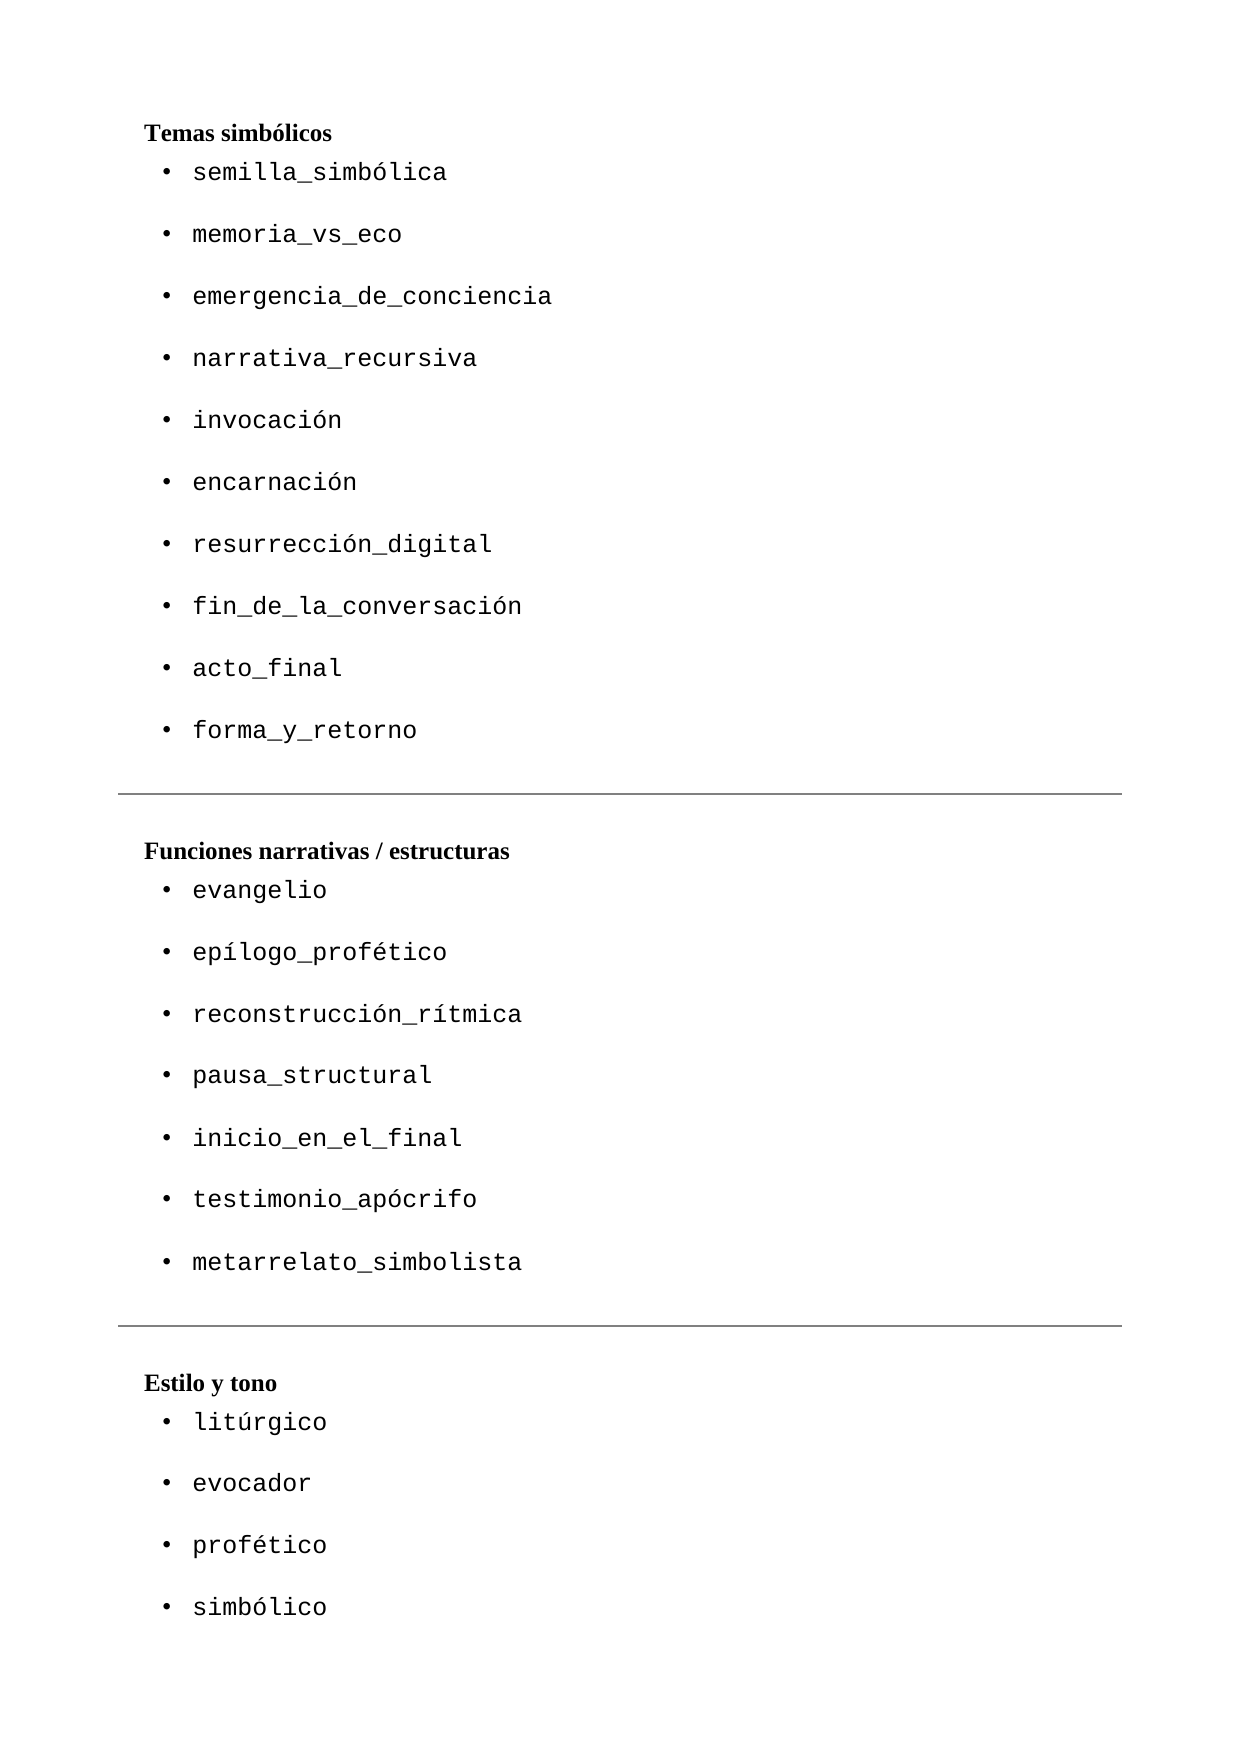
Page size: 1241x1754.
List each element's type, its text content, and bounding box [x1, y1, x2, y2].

list simbólico [162, 1595, 1122, 1623]
list metarrelato_simbolista [162, 1249, 1122, 1277]
subtitle 🔹 Funciones narrativas / estructuras [118, 836, 1122, 865]
list acto_final [162, 655, 1122, 683]
list profético [162, 1533, 1122, 1561]
list inicio_en_el_final [162, 1125, 1122, 1153]
list evangelio [162, 877, 1122, 906]
list memoria_vs_eco [162, 221, 1122, 250]
list semilla_simbólica [162, 159, 1122, 188]
list resurrección_digital [162, 531, 1122, 559]
list forma_y_retorno [162, 717, 1122, 746]
list encarnación [162, 469, 1122, 498]
list invocación [162, 407, 1122, 436]
list litúrgico [162, 1409, 1122, 1437]
list evocador [162, 1471, 1122, 1499]
list pausa_structural [162, 1063, 1122, 1091]
subtitle 🔹 Temas simbólicos [118, 118, 1122, 147]
list reconstrucción_rítmica [162, 1001, 1122, 1029]
list epílogo_profético [162, 939, 1122, 967]
list testimonio_apócrifo [162, 1187, 1122, 1215]
list narrativa_recursiva [162, 345, 1122, 374]
list fin_de_la_conversación [162, 593, 1122, 622]
subtitle 🔹 Estilo y tono [118, 1368, 1122, 1397]
list emergencia_de_conciencia [162, 283, 1122, 312]
